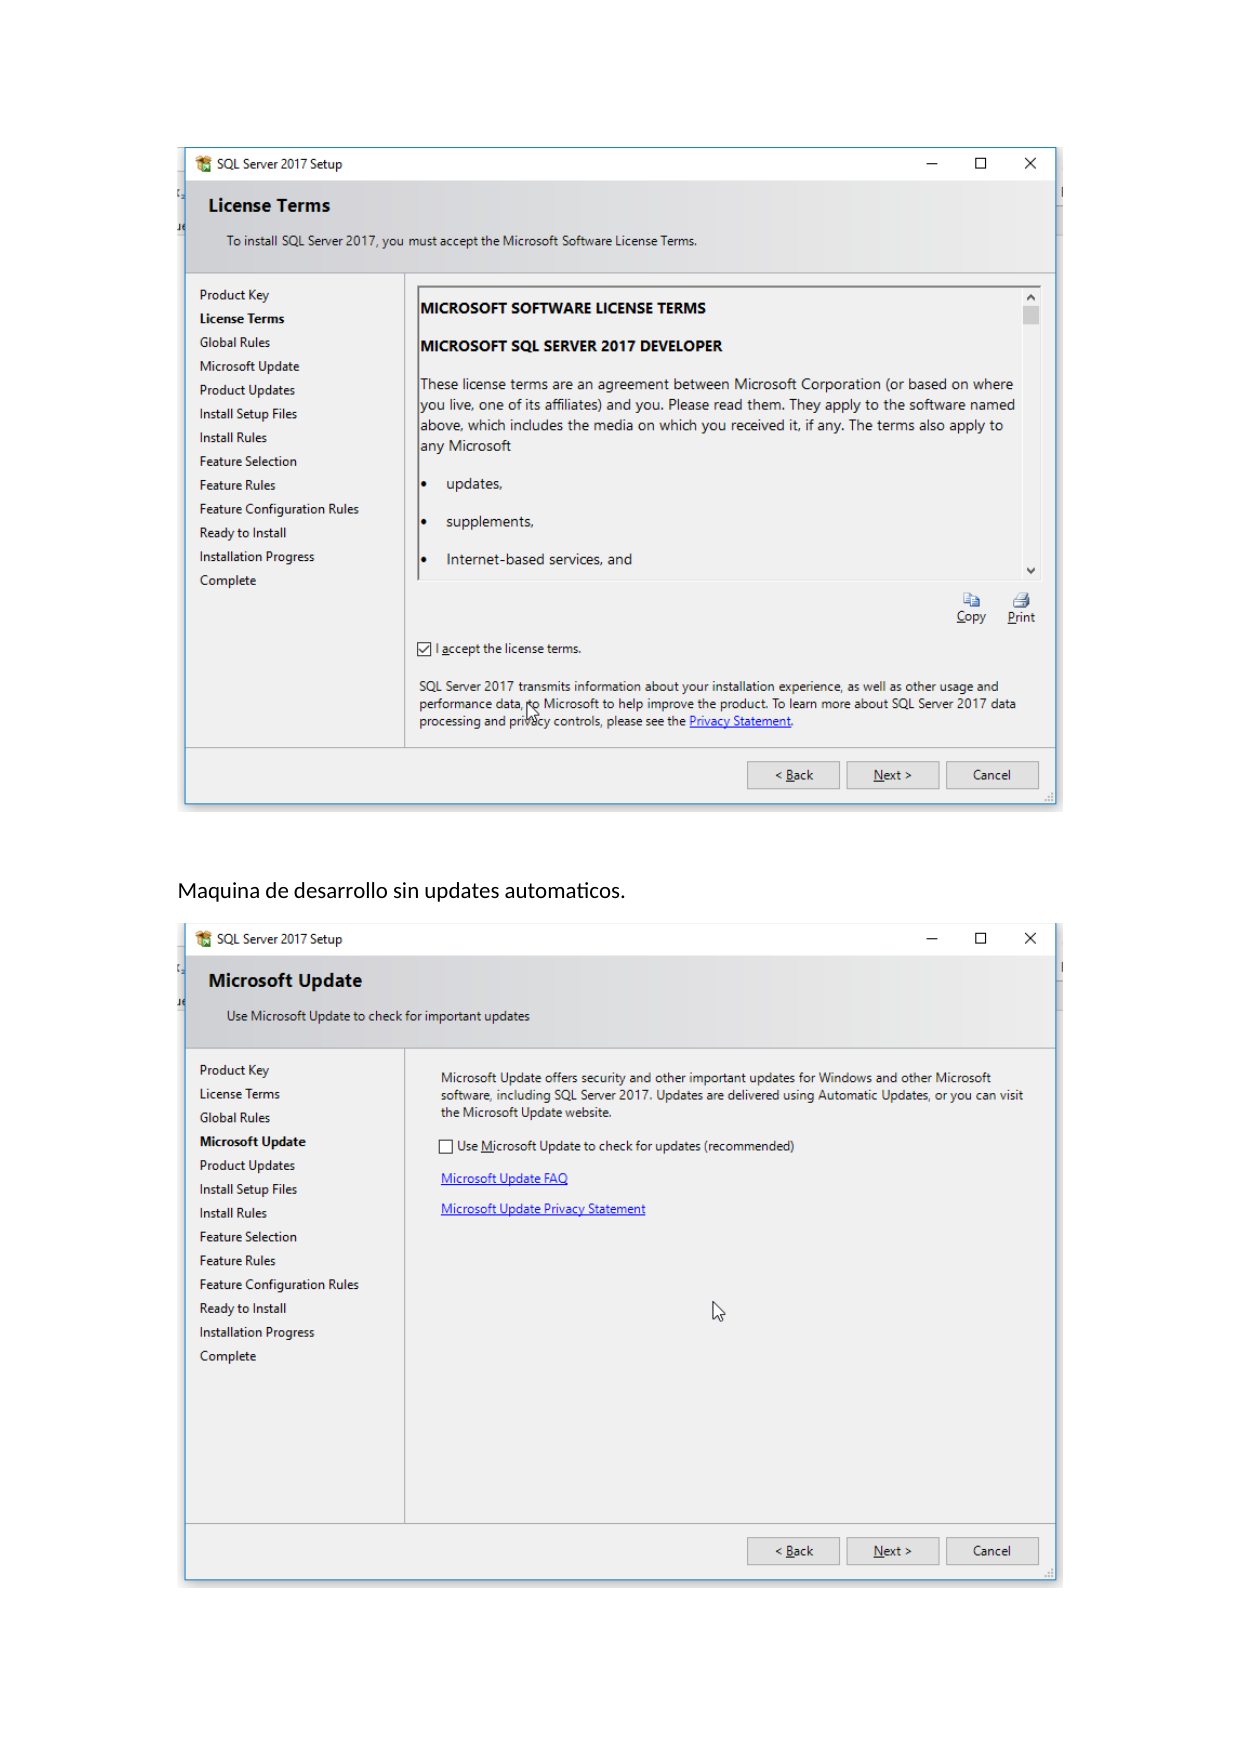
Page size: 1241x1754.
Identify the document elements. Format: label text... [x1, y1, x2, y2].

text Maquina de desarrollo sin updates automaticos. [177, 877, 1063, 905]
